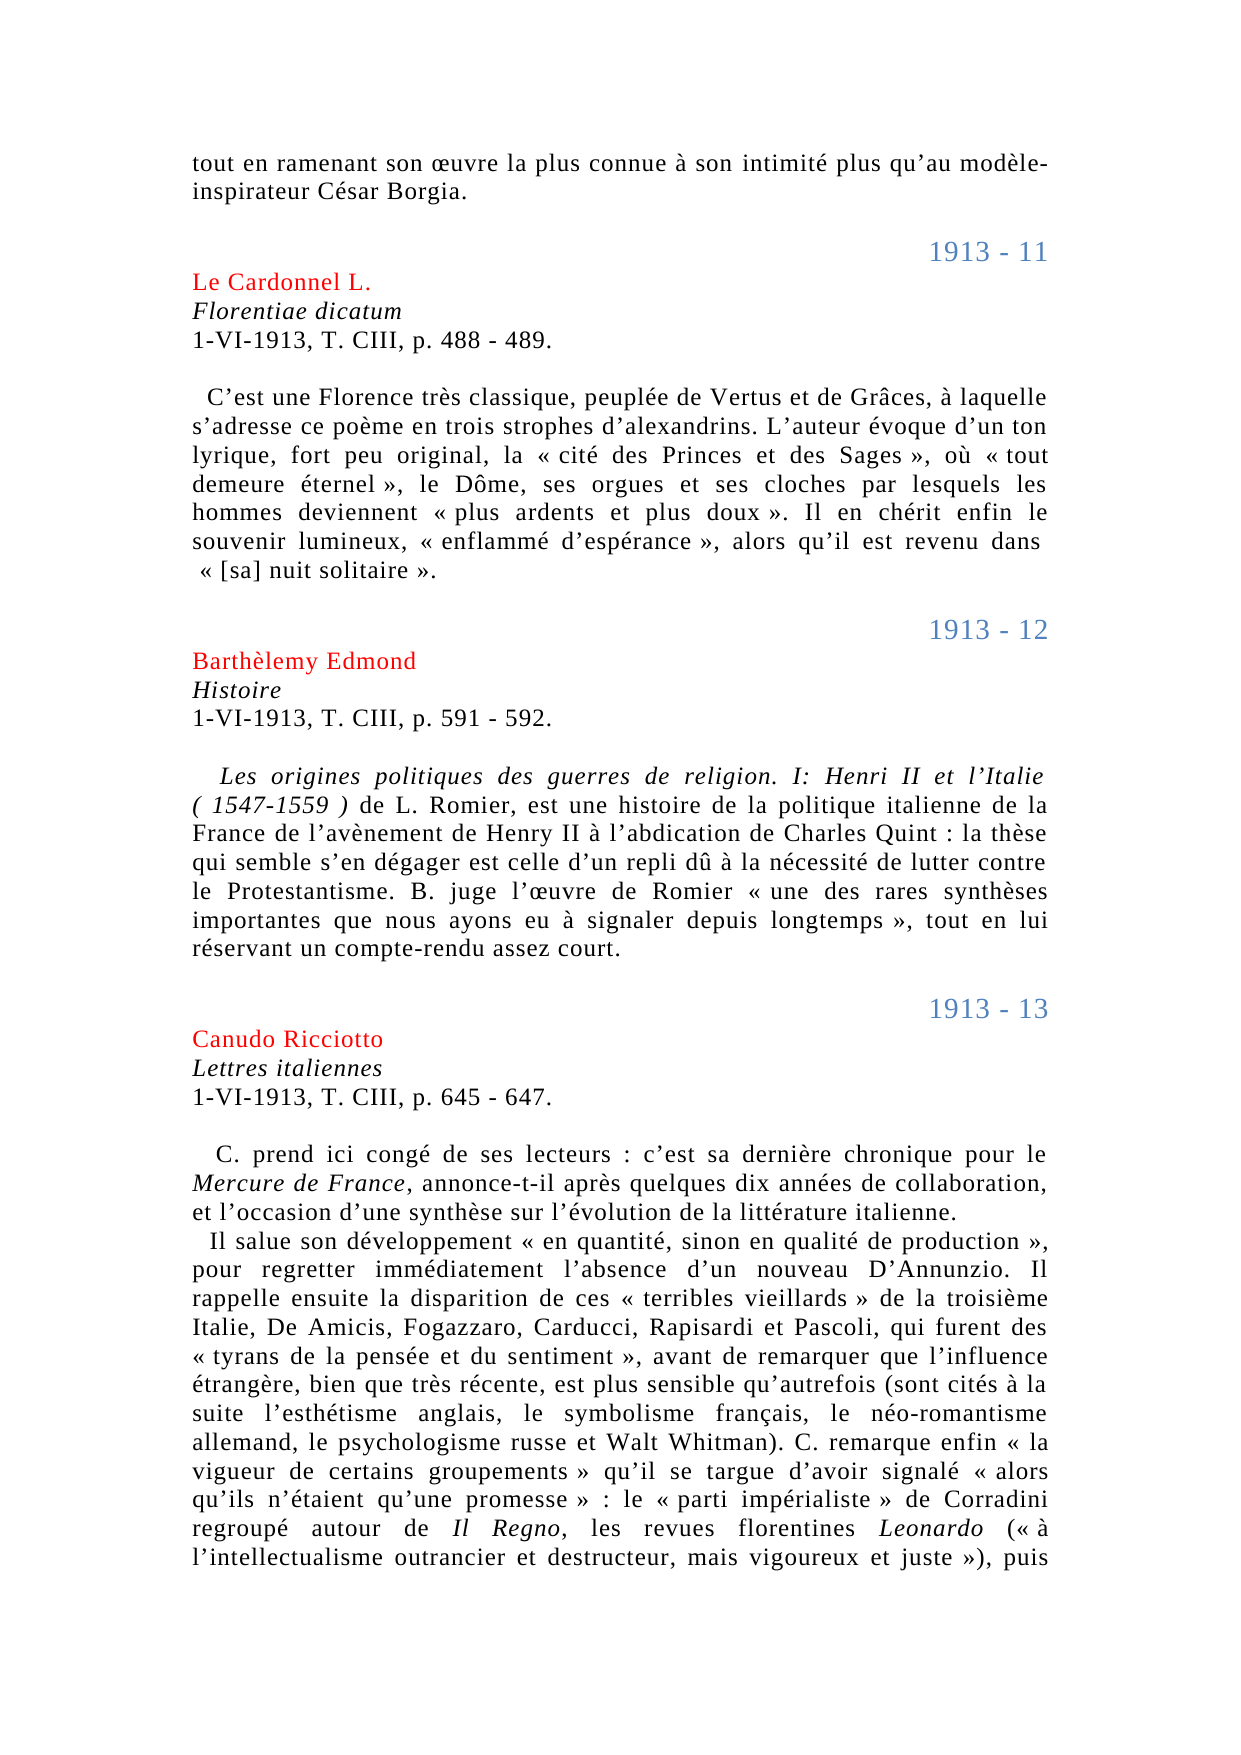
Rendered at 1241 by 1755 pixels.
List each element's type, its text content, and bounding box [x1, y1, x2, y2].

subtitle 1913 - 11 [192, 234, 1048, 267]
text Histoire [192, 675, 1048, 703]
subtitle 1913 - 12 [192, 612, 1048, 646]
text Les origines politiques des guerres de religion. I: Henri II et l’Italie ( 1547-1559 ) de L. Romier, est une histoire de la politique italienne de la France de l’avènement de Henry II à l’abdication de Charles Quint : la thèse qui semble s’en dégager est celle d’un repli dû à la nécessité de lutter contre le Protestantisme. B. juge l’œuvre de Romier « une des rares synthèses importantes que nous ayons eu à signaler depuis longtemps », tout en lui réservant un compte-rendu assez court. [192, 761, 1048, 962]
subtitle 1913 - 13 [192, 991, 1048, 1024]
text Florentiae dicatum [192, 296, 1048, 325]
text Lettres italiennes [192, 1053, 1048, 1082]
text 1-VI-1913, T. CIII, p. 645 - 647. [192, 1082, 1048, 1111]
text Le Cardonnel L. [192, 267, 1048, 296]
text 1-VI-1913, T. CIII, p. 591 - 592. [192, 703, 1048, 732]
text tout en ramenant son œuvre la plus connue à son intimité plus qu’au modèle-inspirateur César Borgia. [192, 148, 1048, 205]
text Canudo Ricciotto [192, 1024, 1048, 1053]
text Barthèlemy Edmond [192, 646, 1048, 675]
text 1-VI-1913, T. CIII, p. 488 - 489. [192, 325, 1048, 354]
text C. prend ici congé de ses lecteurs : c’est sa dernière chronique pour le Mercure de France, annonce-t-il après quelques dix années de collaboration, et l’occasion d’une synthèse sur l’évolution de la littérature italienne. [192, 1139, 1048, 1226]
text C’est une Florence très classique, peuplée de Vertus et de Grâces, à laquelle s’adresse ce poème en trois strophes d’alexandrins. L’auteur évoque d’un ton lyrique, fort peu original, la « cité des Princes et des Sages », où « tout demeure éternel », le Dôme, ses orgues et ses cloches par lesquels les hommes deviennent « plus ardents et plus doux ». Il en chérit enfin le souvenir lumineux, « enflammé d’espérance », alors qu’il est revenu dans « [sa] nuit solitaire ». [192, 382, 1048, 584]
text Il salue son développement « en quantité, sinon en qualité de production », pour regretter immédiatement l’absence d’un nouveau D’Annunzio. Il rappelle ensuite la disparition de ces « terribles vieillards » de la troisième Italie, De Amicis, Fogazzaro, Carducci, Rapisardi et Pascoli, qui furent des « tyrans de la pensée et du sentiment », avant de remarquer que l’influence étrangère, bien que très récente, est plus sensible qu’autrefois (sont cités à la suite l’esthétisme anglais, le symbolisme français, le néo-romantisme allemand, le psychologisme russe et Walt Whitman). C. remarque enfin « la vigueur de certains groupements » qu’il se targue d’avoir signalé « alors qu’ils n’étaient qu’une promesse » : le « parti impérialiste » de Corradini regroupé autour de Il Regno, les revues florentines Leonardo (« à l’intellectualisme outrancier et destructeur, mais vigoureux et juste »), puis [192, 1226, 1048, 1571]
